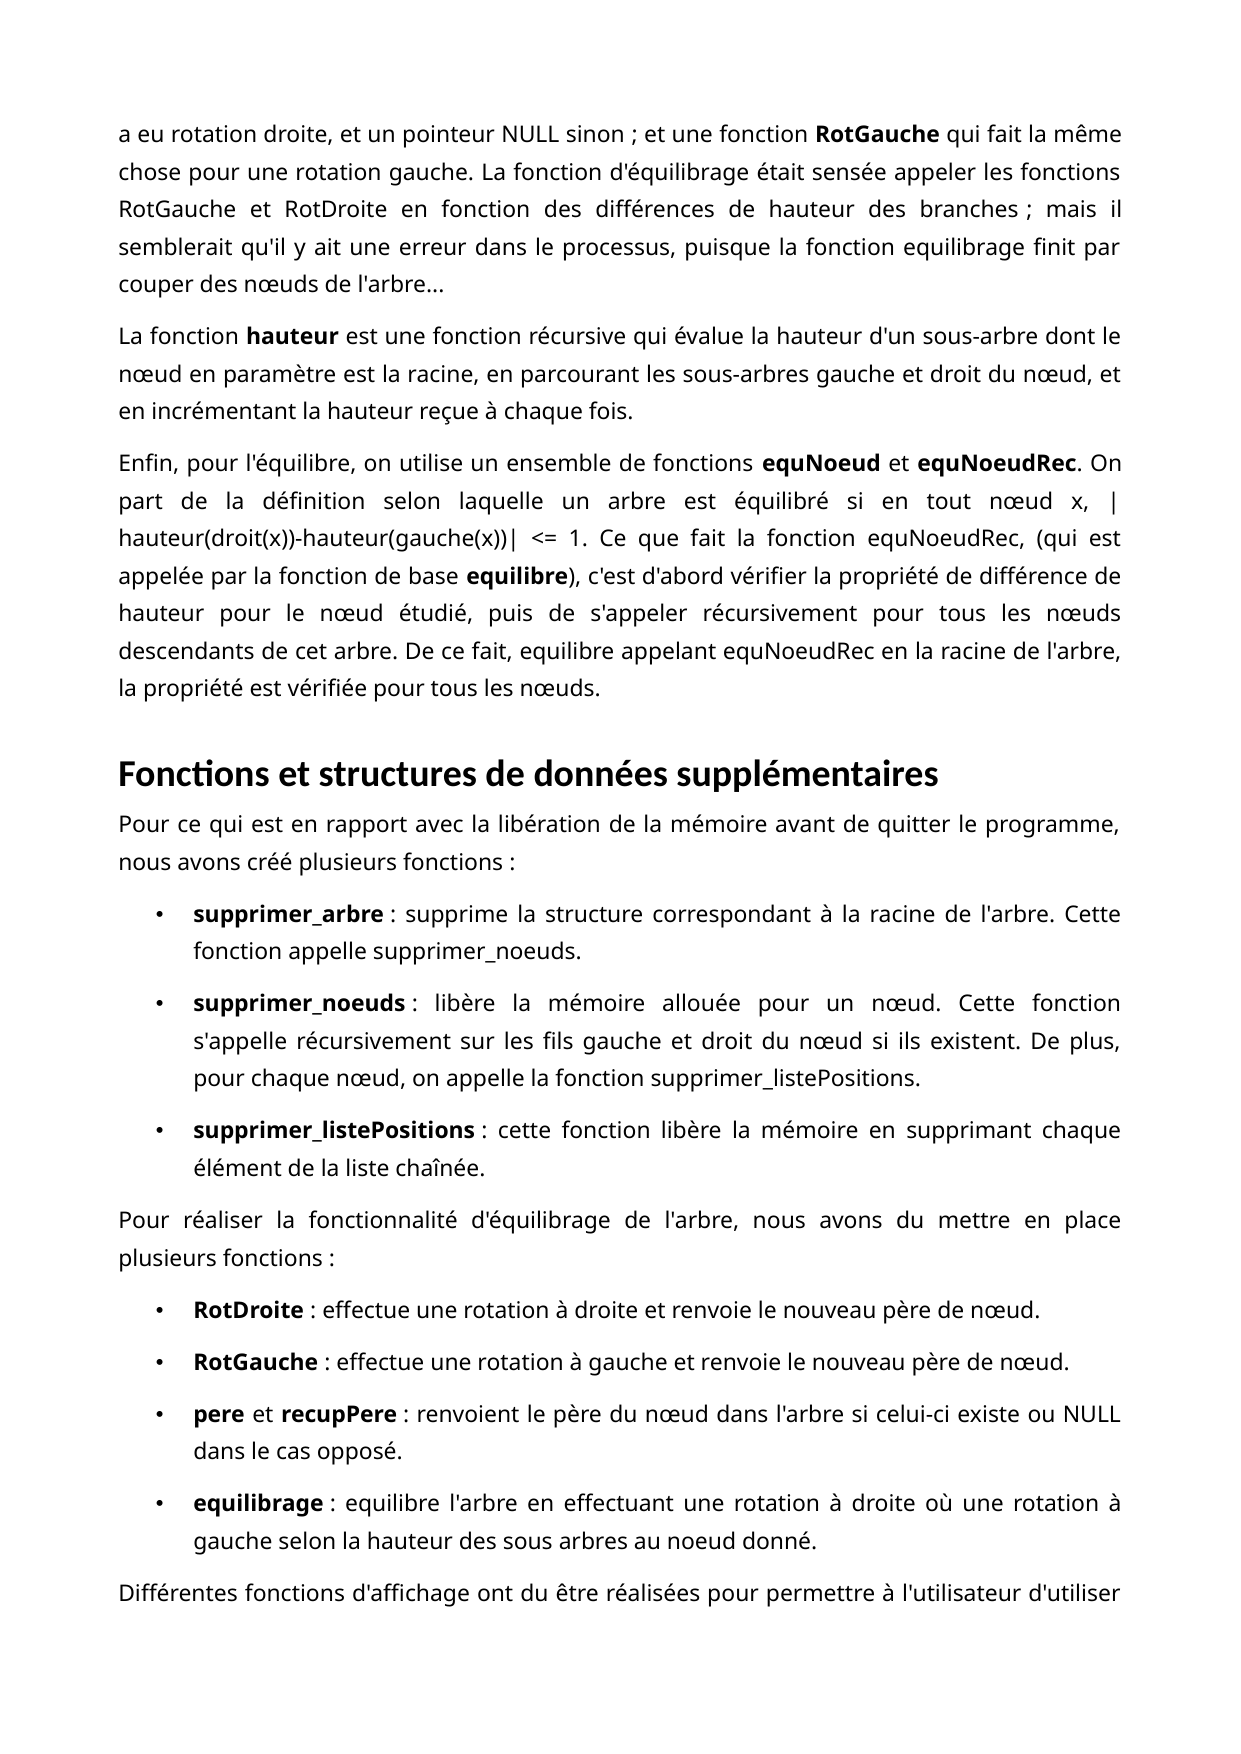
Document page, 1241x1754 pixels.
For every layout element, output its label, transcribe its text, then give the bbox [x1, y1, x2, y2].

list pere et recupPere : renvoient le père du nœud dans l'arbre si celui-ci existe ou NULL dans le cas opposé. [156, 1398, 1122, 1466]
text Pour ce qui est en rapport avec la libération de la mémoire avant de quitter le programme, nous avons créé plusieurs fonctions : [118, 808, 1122, 877]
list supprimer_listePositions : cette fonction libère la mémoire en supprimant chaque élément de la liste chaînée. [156, 1114, 1122, 1183]
text La fonction hauteur est une fonction récursive qui évalue la hauteur d'un sous-arbre dont le nœud en paramètre est la racine, en parcourant les sous-arbres gauche et droit du nœud, et en incrémentant la hauteur reçue à chaque fois. [118, 320, 1122, 426]
list RotGauche : effectue une rotation à gauche et renvoie le nouveau père de nœud. [156, 1346, 1122, 1377]
list supprimer_noeuds : libère la mémoire allouée pour un nœud. Cette fonction s'appelle récursivement sur les fils gauche et droit du nœud si ils existent. De plus, pour chaque nœud, on appelle la fonction supprimer_listePositions. [156, 987, 1122, 1093]
subtitle Fonctions et structures de données supplémentaires [118, 749, 1122, 796]
list equilibrage : equilibre l'arbre en effectuant une rotation à droite où une rotation à gauche selon la hauteur des sous arbres au noeud donné. [156, 1487, 1122, 1556]
text Différentes fonctions d'affichage ont du être réalisées pour permettre à l'utilisateur d'utiliser [118, 1577, 1122, 1608]
text Enfin, pour l'équilibre, on utilise un ensemble de fonctions equNoeud et equNoeudRec. On part de la définition selon laquelle un arbre est équilibré si en tout nœud x, |hauteur(droit(x))-hauteur(gauche(x))| <= 1. Ce que fait la fonction equNoeudRec, (qui est appelée par la fonction de base equilibre), c'est d'abord vérifier la propriété de différence de hauteur pour le nœud étudié, puis de s'appeler récursivement pour tous les nœuds descendants de cet arbre. De ce fait, equilibre appelant equNoeudRec en la racine de l'arbre, la propriété est vérifiée pour tous les nœuds. [118, 447, 1122, 703]
text a eu rotation droite, et un pointeur NULL sinon ; et une fonction RotGauche qui fait la même chose pour une rotation gauche. La fonction d'équilibrage était sensée appeler les fonctions RotGauche et RotDroite en fonction des différences de hauteur des branches ; mais il semblerait qu'il y ait une erreur dans le processus, puisque la fonction equilibrage finit par couper des nœuds de l'arbre... [118, 118, 1122, 299]
text Pour réaliser la fonctionnalité d'équilibrage de l'arbre, nous avons du mettre en place plusieurs fonctions : [118, 1204, 1122, 1273]
list RotDroite : effectue une rotation à droite et renvoie le nouveau père de nœud. [156, 1293, 1122, 1325]
list supprimer_arbre : supprime la structure correspondant à la racine de l'arbre. Cette fonction appelle supprimer_noeuds. [156, 898, 1122, 966]
